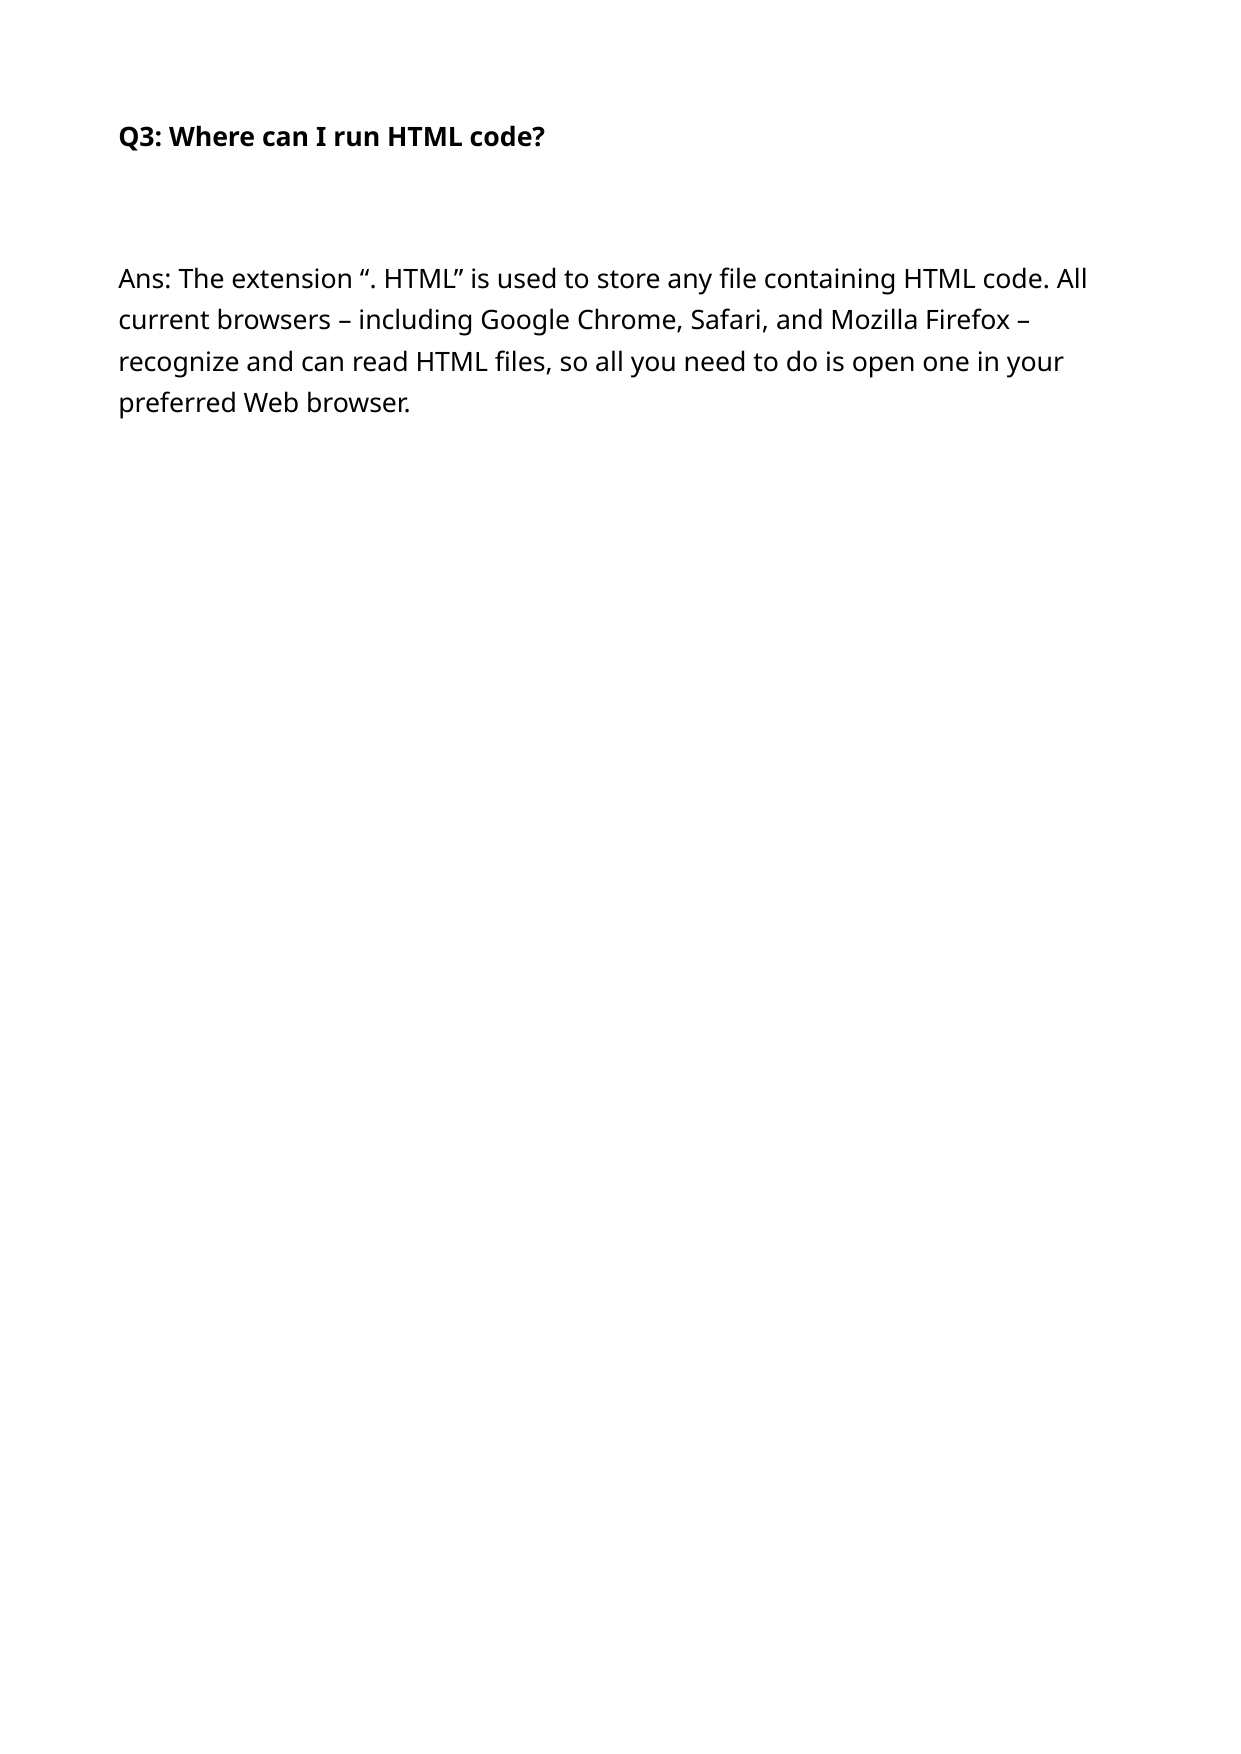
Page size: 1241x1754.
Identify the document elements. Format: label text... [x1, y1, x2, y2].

text Q3: Where can I run HTML code? [118, 118, 1122, 154]
text Ans: The extension “. HTML” is used to store any file containing HTML code. All current browsers – including Google Chrome, Safari, and Mozilla Firefox – recognize and can read HTML files, so all you need to do is open one in your preferred Web browser. [118, 260, 1122, 421]
